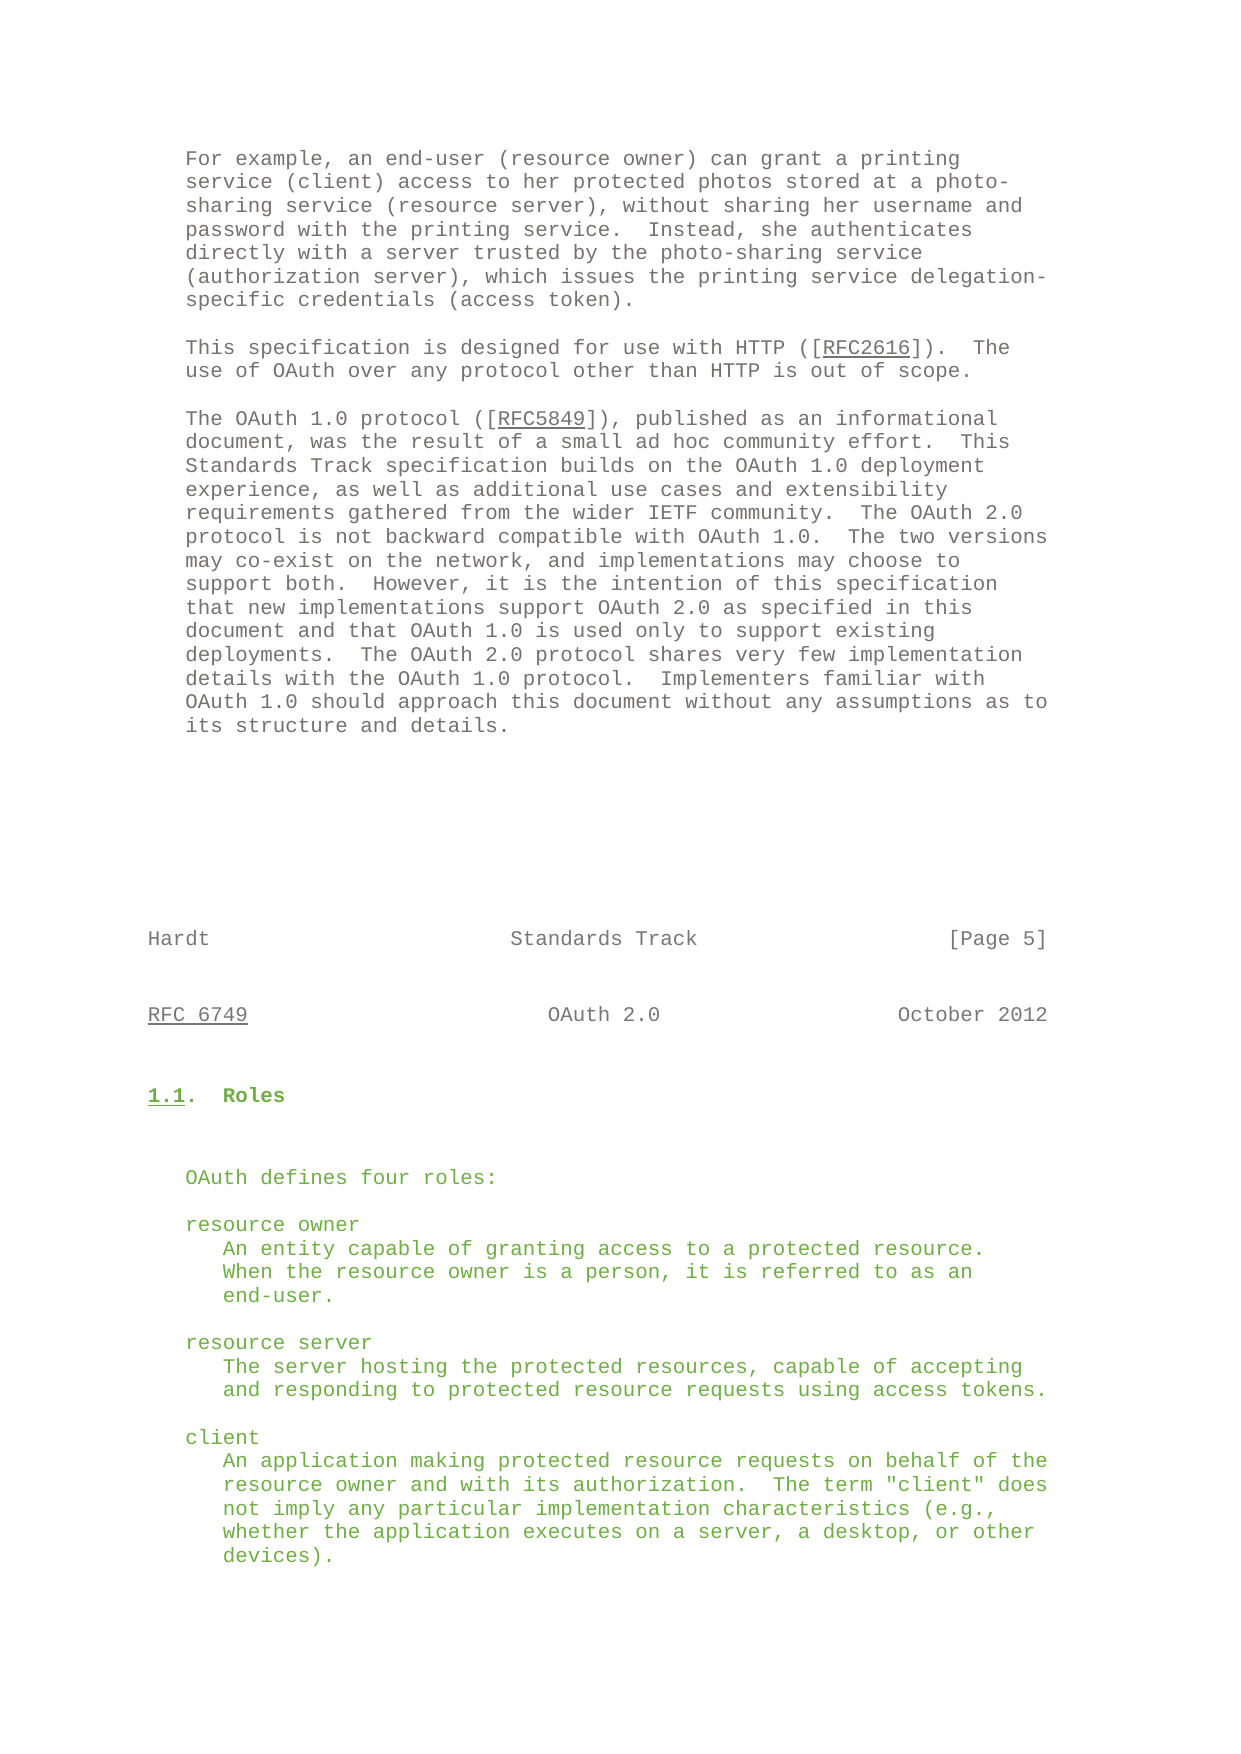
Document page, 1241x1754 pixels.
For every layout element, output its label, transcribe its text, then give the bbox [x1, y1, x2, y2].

text The server hosting the protected resources, capable of accepting [148, 1356, 1093, 1379]
text service (client) access to her protected photos stored at a photo- [148, 171, 1093, 195]
text use of OAuth over any protocol other than HTTP is out of scope. [148, 360, 1093, 384]
text requirements gathered from the wider IETF community. The OAuth 2.0 [148, 502, 1093, 526]
text document, was the result of a small ad hoc community effort. This [148, 431, 1093, 455]
text An entity capable of granting access to a protected resource. [148, 1238, 1093, 1261]
text resource server [148, 1332, 1093, 1356]
text deployments. The OAuth 2.0 protocol shares very few implementation [148, 644, 1093, 668]
text whether the application executes on a server, a desktop, or other [148, 1521, 1093, 1545]
text Hardt Standards Track [Page 5] [148, 928, 1093, 952]
text When the resource owner is a person, it is referred to as an [148, 1261, 1093, 1285]
text For example, an end-user (resource owner) can grant a printing [148, 148, 1093, 171]
text not imply any particular implementation characteristics (e.g., [148, 1498, 1093, 1521]
text its structure and details. [148, 715, 1093, 739]
text that new implementations support OAuth 2.0 as specified in this [148, 597, 1093, 621]
text client [148, 1427, 1093, 1450]
text OAuth 1.0 should approach this document without any assumptions as to [148, 691, 1093, 715]
text document and that OAuth 1.0 is used only to support existing [148, 621, 1093, 644]
text Standards Track specification builds on the OAuth 1.0 deployment [148, 455, 1093, 479]
text resource owner [148, 1214, 1093, 1238]
text OAuth defines four roles: [148, 1167, 1093, 1190]
text details with the OAuth 1.0 protocol. Implementers familiar with [148, 668, 1093, 691]
text 1.1. Roles [148, 1085, 1093, 1109]
text resource owner and with its authorization. The term "client" does [148, 1474, 1093, 1498]
text The OAuth 1.0 protocol ([RFC5849]), published as an informational [148, 408, 1093, 431]
text may co-exist on the network, and implementations may choose to [148, 549, 1093, 573]
text end-user. [148, 1285, 1093, 1308]
text sharing service (resource server), without sharing her username and [148, 195, 1093, 218]
text An application making protected resource requests on behalf of the [148, 1450, 1093, 1474]
text directly with a server trusted by the photo-sharing service [148, 242, 1093, 266]
text devices). [148, 1545, 1093, 1569]
text protocol is not backward compatible with OAuth 1.0. The two versions [148, 526, 1093, 549]
text RFC 6749 OAuth 2.0 October 2012 [148, 1004, 1093, 1028]
text support both. However, it is the intention of this specification [148, 573, 1093, 597]
text experience, as well as additional use cases and extensibility [148, 479, 1093, 502]
text (authorization server), which issues the printing service delegation- [148, 266, 1093, 289]
text specific credentials (access token). [148, 289, 1093, 313]
text password with the printing service. Instead, she authenticates [148, 218, 1093, 242]
text This specification is designed for use with HTTP ([RFC2616]). The [148, 337, 1093, 360]
text and responding to protected resource requests using access tokens. [148, 1379, 1093, 1403]
